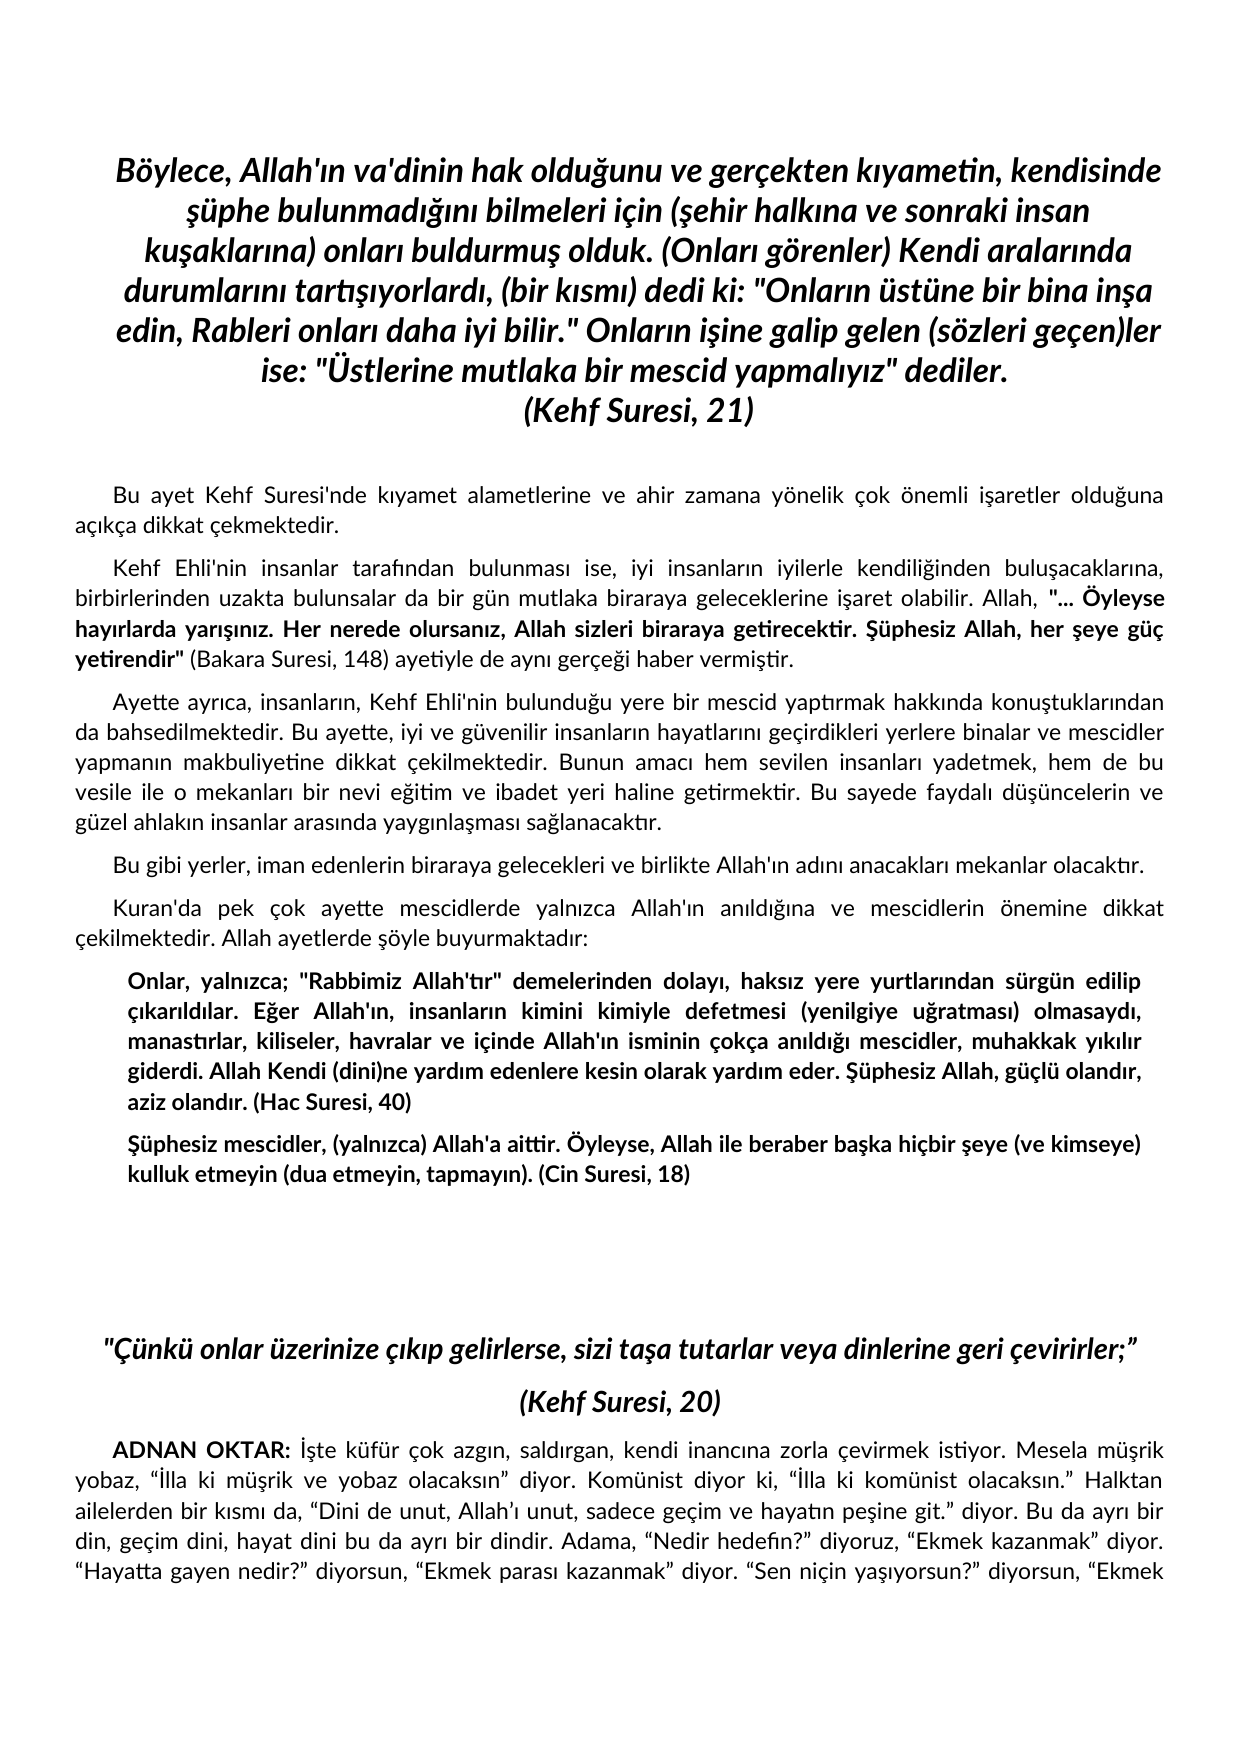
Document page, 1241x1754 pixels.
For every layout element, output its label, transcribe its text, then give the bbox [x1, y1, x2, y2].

subtitle Böylece, Allah'ın va'dinin hak olduğunu ve gerçekten kıyametin, kendisinde şüphe bulunmadığını bilmeleri için (şehir halkına ve sonraki insan kuşaklarına) onları buldurmuş olduk. (Onları görenler) Kendi aralarında durumlarını tartışıyorlardı, (bir kısmı) dedi ki: "Onların üstüne bir bina inşa edin, Rableri onları daha iyi bilir." Onların işine galip gelen (sözleri geçen)ler ise: "Üstlerine mutlaka bir mescid yapmalıyız" dediler. (Kehf Suresi, 21) [112, 150, 1165, 430]
text Ayette ayrıca, insanların, Kehf Ehli'nin bulunduğu yere bir mescid yaptırmak hakkında konuştuklarından da bahsedilmektedir. Bu ayette, iyi ve güvenilir insanların hayatlarını geçirdikleri yerlere binalar ve mescidler yapmanın makbuliyetine dikkat çekilmektedir. Bunun amacı hem sevilen insanları yadetmek, hem de bu vesile ile o mekanları bir nevi eğitim ve ibadet yeri haline getirmektir. Bu sayede faydalı düşüncelerin ve güzel ahlakın insanlar arasında yaygınlaşması sağlanacaktır. [75, 687, 1165, 836]
text Kehf Ehli'nin insanlar tarafından bulunması ise, iyi insanların iyilerle kendiliğinden buluşacaklarına, birbirlerinden uzakta bulunsalar da bir gün mutlaka biraraya geleceklerine işaret olabilir. Allah, "... Öyleyse hayırlarda yarışınız. Her nerede olursanız, Allah sizleri biraraya getirecektir. Şüphesiz Allah, her şeye güç yetirendir" (Bakara Suresi, 148) ayetiyle de aynı gerçeği haber vermiştir. [75, 554, 1165, 672]
text Onlar, yalnızca; "Rabbimiz Allah'tır" demelerinden dolayı, haksız yere yurtlarından sürgün edilip çıkarıldılar. Eğer Allah'ın, insanların kimini kimiyle defetmesi (yenilgiye uğratması) olmasaydı, manastırlar, kiliseler, havralar ve içinde Allah'ın isminin çokça anıldığı mescidler, muhakkak yıkılır giderdi. Allah Kendi (dini)ne yardım edenlere kesin olarak yardım eder. Şüphesiz Allah, güçlü olandır, aziz olandır. (Hac Suresi, 40) [127, 966, 1143, 1115]
text "Çünkü onlar üzerinize çıkıp gelirlerse, sizi taşa tutarlar veya dinlerine geri çevirirler;” (Kehf Suresi, 20) [75, 1331, 1165, 1418]
text Kuran'da pek çok ayette mescidlerde yalnızca Allah'ın anıldığına ve mescidlerin önemine dikkat çekilmektedir. Allah ayetlerde şöyle buyurmaktadır: [75, 893, 1165, 951]
text Bu gibi yerler, iman edenlerin biraraya gelecekleri ve birlikte Allah'ın adını anacakları mekanlar olacaktır. [75, 851, 1165, 878]
text Bu ayet Kehf Suresi'nde kıyamet alametlerine ve ahir zamana yönelik çok önemli işaretler olduğuna açıkça dikkat çekmektedir. [75, 481, 1165, 539]
text ADNAN OKTAR: İşte küfür çok azgın, saldırgan, kendi inancına zorla çevirmek istiyor. Mesela müşrik yobaz, “İlla ki müşrik ve yobaz olacaksın” diyor. Komünist diyor ki, “İlla ki komünist olacaksın.” Halktan ailelerden bir kısmı da, “Dini de unut, Allah’ı unut, sadece geçim ve hayatın peşine git.” diyor. Bu da ayrı bir din, geçim dini, hayat dini bu da ayrı bir dindir. Adama, “Nedir hedefin?” diyoruz, “Ekmek kazanmak” diyor. “Hayatta gayen nedir?” diyorsun, “Ekmek parası kazanmak” diyor. “Sen niçin yaşıyorsun?” diyorsun, “Ekmek [75, 1436, 1165, 1584]
text Şüphesiz mescidler, (yalnızca) Allah'a aittir. Öyleyse, Allah ile beraber başka hiçbir şeye (ve kimseye) kulluk etmeyin (dua etmeyin, tapmayın). (Cin Suresi, 18) [127, 1130, 1143, 1188]
